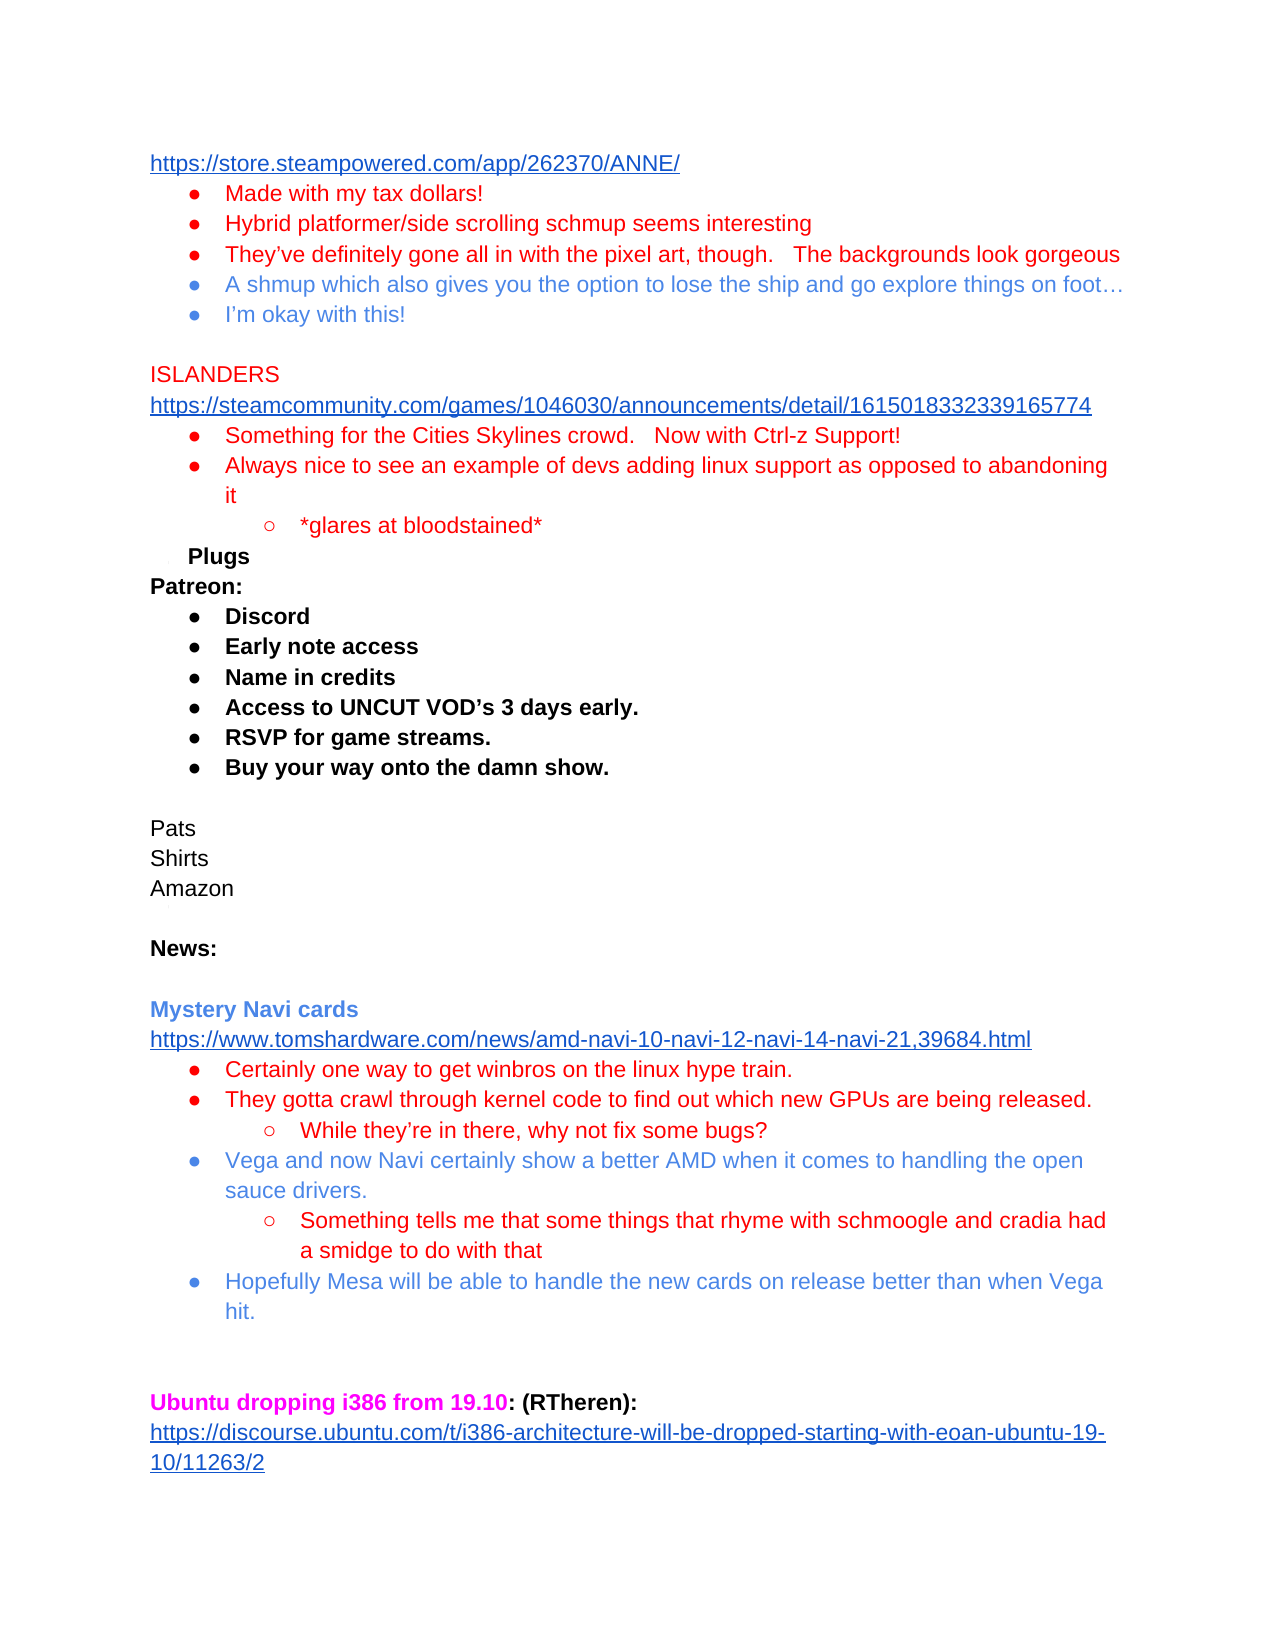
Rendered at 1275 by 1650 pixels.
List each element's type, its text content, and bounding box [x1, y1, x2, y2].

list Name in credits [187, 663, 1125, 690]
list Hopefully Mesa will be able to handle the new cards on release better than when Vega hit. [187, 1268, 1125, 1324]
list Access to UNCUT VOD’s 3 days early. [187, 694, 1125, 720]
text ISLANDERS [150, 361, 1125, 388]
text Ubuntu dropping i386 from 19.10: (RTheren): https://discourse.ubuntu.com/t/i386-architecture-will-be-dropped-starting-with-eoan-ubuntu-19-10/11263/2 [150, 1388, 1125, 1475]
list They gotta crawl through kernel code to find out which new GPUs are being released. [187, 1086, 1125, 1113]
text Pats [150, 814, 1125, 841]
list While they’re in there, why not fix some bugs? [262, 1117, 1125, 1143]
list A shmup which also gives you the option to lose the ship and go explore things on foot… [187, 271, 1125, 297]
text Shirts [150, 845, 1125, 871]
list Early note access [187, 633, 1125, 660]
list RSVP for game streams. [187, 724, 1125, 750]
text Mystery Navi cards [150, 996, 1125, 1022]
text Patreon: [150, 573, 1125, 599]
text https://store.steampowered.com/app/262370/ANNE/ [150, 150, 1125, 176]
text https://steamcommunity.com/games/1046030/announcements/detail/1615018332339165774 [150, 392, 1125, 418]
list Always nice to see an example of devs adding linux support as opposed to abandoning it [187, 452, 1125, 509]
list Certainly one way to get winbros on the linux hype train. [187, 1056, 1125, 1083]
list Discord [187, 603, 1125, 629]
text https://www.tomshardware.com/news/amd-navi-10-navi-12-navi-14-navi-21,39684.html [150, 1026, 1125, 1052]
list Buy your way onto the damn show. [187, 754, 1125, 781]
text News: [150, 935, 1125, 962]
list *glares at bloodstained* [262, 512, 1125, 539]
list Something tells me that some things that rhyme with schmoogle and cradia had a smidge to do with that [262, 1207, 1125, 1264]
list I’m okay with this! [187, 301, 1125, 327]
text Amazon [150, 875, 1125, 901]
list Hybrid platformer/side scrolling schmup seems interesting [187, 210, 1125, 237]
list Vega and now Navi certainly show a better AMD when it comes to handling the open sauce drivers. [187, 1147, 1125, 1203]
list Something for the Cities Skylines crowd. Now with Ctrl-z Support! [187, 422, 1125, 448]
list They’ve definitely gone all in with the pixel art, though. The backgrounds look gorgeous [187, 241, 1125, 267]
text Plugs [150, 543, 1125, 569]
list Made with my tax dollars! [187, 180, 1125, 207]
